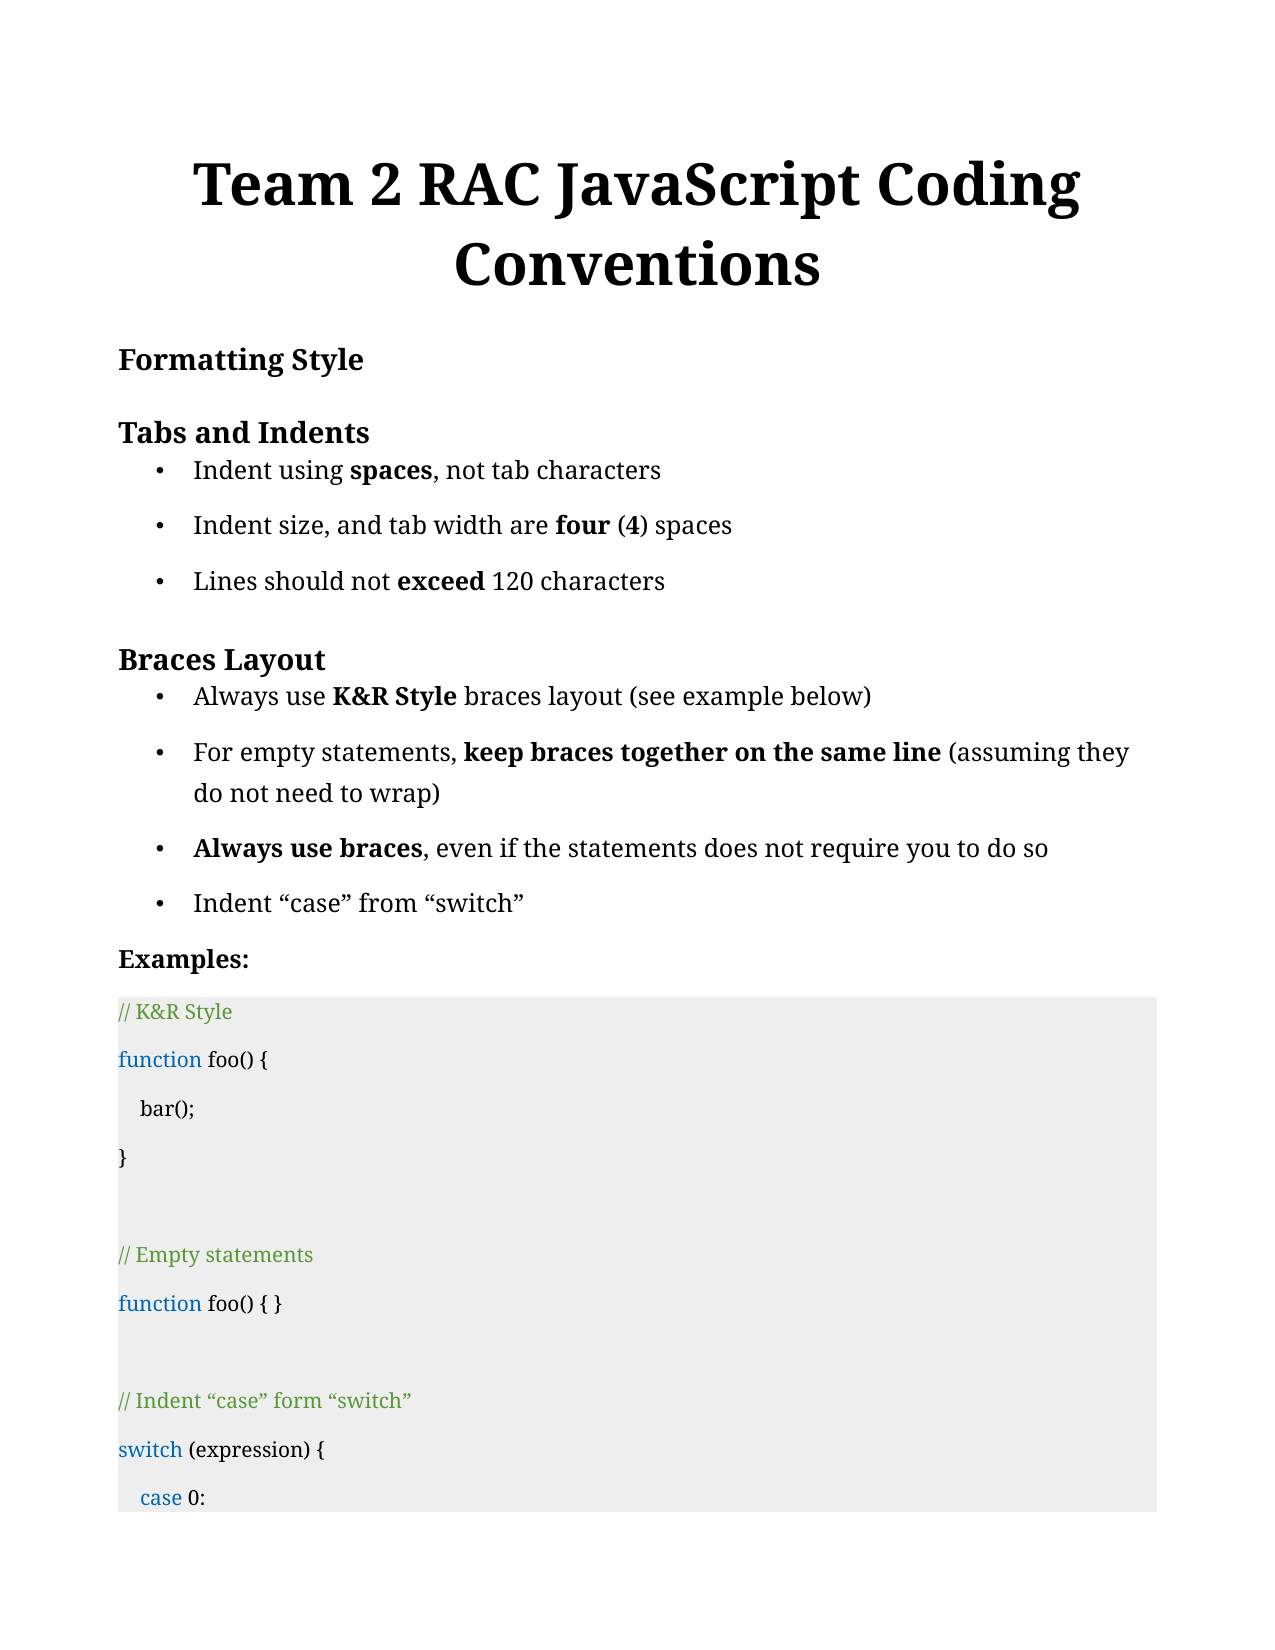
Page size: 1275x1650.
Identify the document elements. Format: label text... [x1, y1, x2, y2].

text bar(); [118, 1094, 1157, 1123]
list For empty statements, keep braces together on the same line (assuming they do not need to wrap) [156, 734, 1157, 809]
text switch (expression) { [118, 1435, 1157, 1463]
text // Indent “case” form “switch” [118, 1386, 1157, 1414]
subtitle Tabs and Indents [118, 413, 1157, 452]
text // Empty statements [118, 1240, 1157, 1269]
list Indent “case” from “switch” [156, 886, 1157, 920]
subtitle Braces Layout [118, 639, 1157, 679]
text case 0: [118, 1483, 1157, 1512]
list Lines should not exceed 120 characters [156, 563, 1157, 597]
list Always use K&R Style braces layout (see example below) [156, 679, 1157, 713]
text // K&R Style [118, 997, 1157, 1025]
text function foo() { [118, 1046, 1157, 1074]
text function foo() { } [118, 1289, 1157, 1317]
text Examples: [118, 942, 1157, 976]
list Indent size, and tab width are four (4) spaces [156, 508, 1157, 542]
subtitle Formatting Style [118, 339, 1157, 379]
text } [118, 1143, 1157, 1171]
list Always use braces, even if the statements does not require you to do so [156, 831, 1157, 865]
title Team 2 RAC JavaScript Coding Conventions [118, 143, 1157, 302]
list Indent using spaces, not tab characters [156, 452, 1157, 486]
